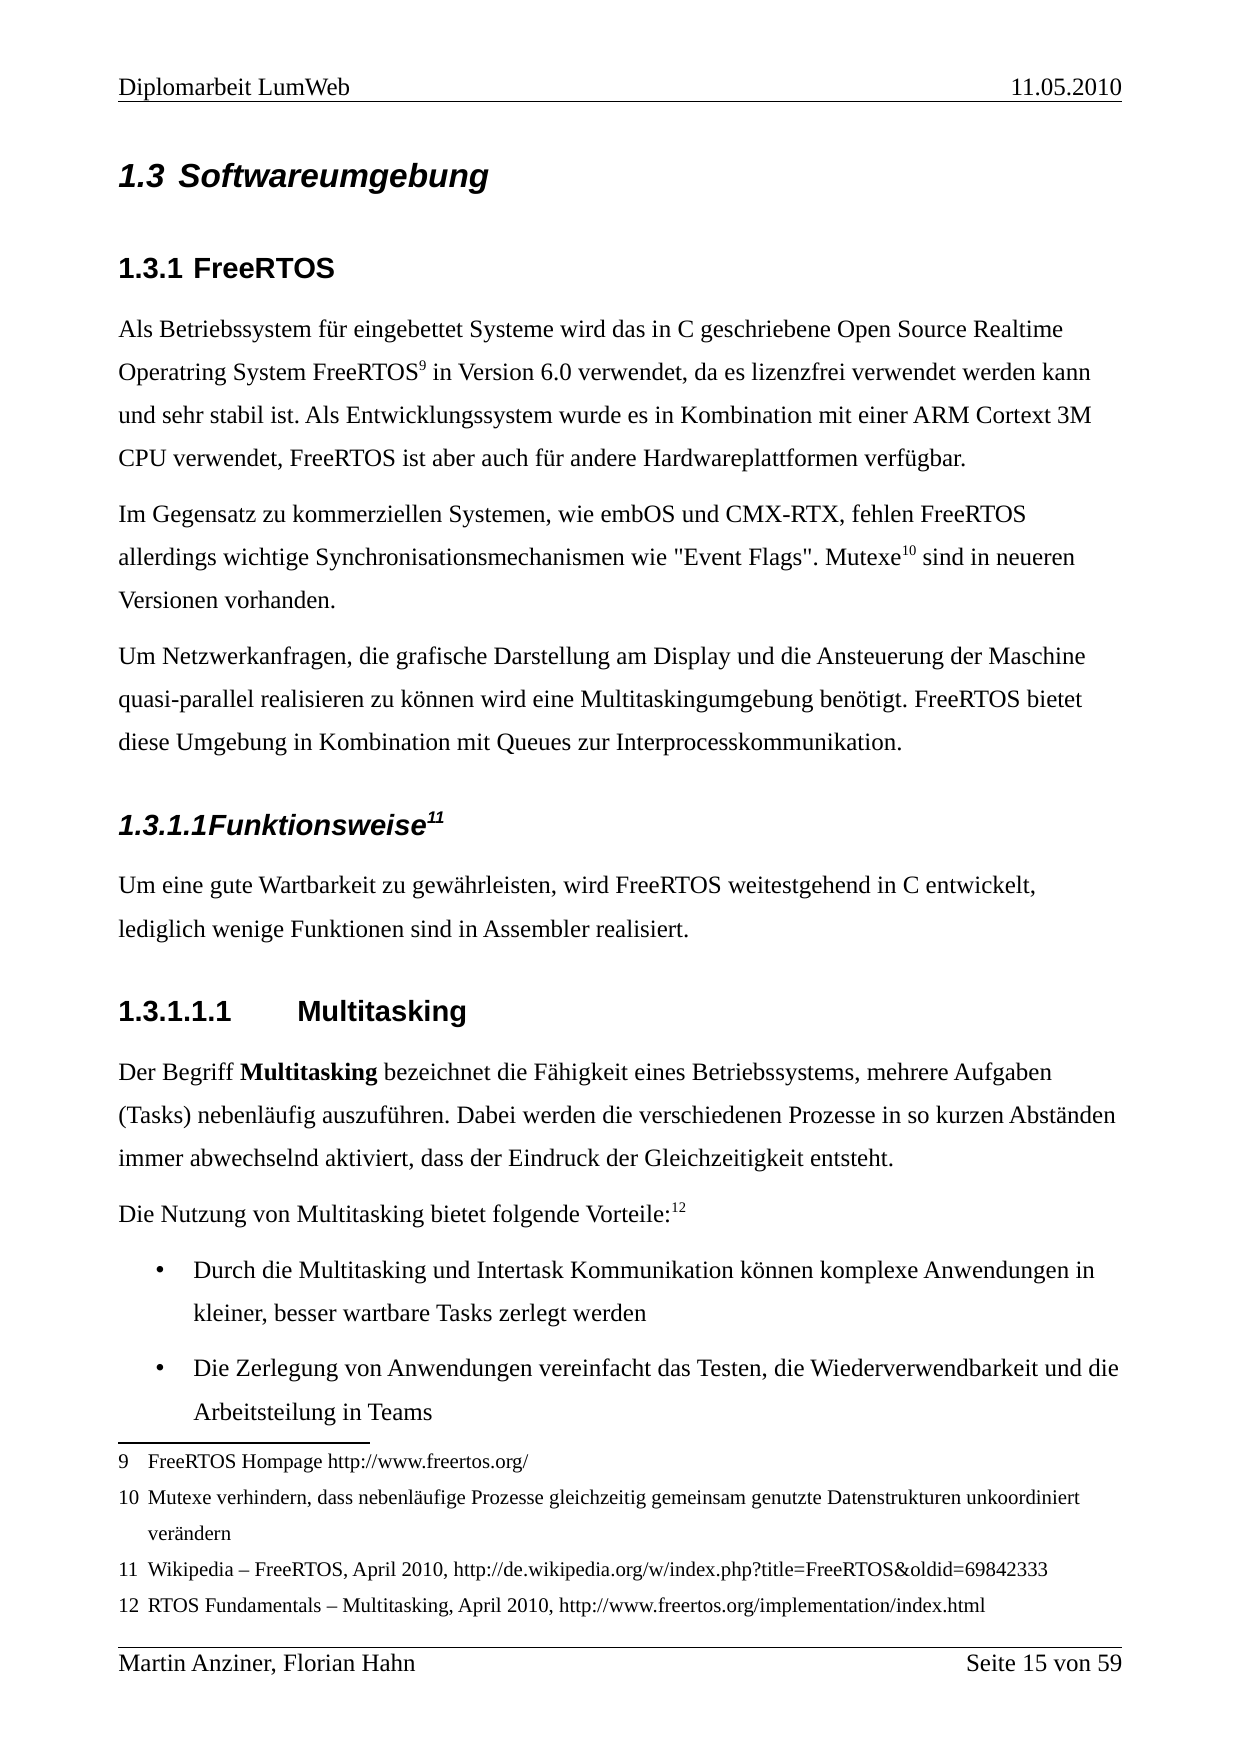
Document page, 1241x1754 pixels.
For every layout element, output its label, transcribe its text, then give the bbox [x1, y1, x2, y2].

text Um Netzwerkanfragen, die grafische Darstellung am Display und die Ansteuerung der Maschine quasi-parallel realisieren zu können wird eine Multitaskingumgebung benötigt. FreeRTOS bietet diese Umgebung in Kombination mit Queues zur Interprocesskommunikation. [118, 641, 1122, 756]
text Um eine gute Wartbarkeit zu gewährleisten, wird FreeRTOS weitestgehend in C entwickelt, lediglich wenige Funktionen sind in Assembler realisiert. [118, 871, 1122, 942]
text Im Gegensatz zu kommerziellen Systemen, wie embOS und CMX-RTX, fehlen FreeRTOS allerdings wichtige Synchronisationsmechanismen wie "Event Flags". Mutexe sind in neueren Versionen vorhanden. [118, 499, 1122, 614]
list Die Zerlegung von Anwendungen vereinfacht das Testen, die Wiederverwendbarkeit und die Arbeitsteilung in Teams [156, 1353, 1122, 1425]
text Die Nutzung von Multitasking bietet folgende Vorteile: [118, 1199, 1122, 1228]
text FreeRTOS Hompage http://www.freertos.org/ [118, 1449, 1122, 1473]
list Durch die Multitasking und Intertask Kommunikation können komplexe Anwendungen in kleiner, besser wartbare Tasks zerlegt werden [156, 1255, 1122, 1327]
text Wikipedia – FreeRTOS, April 2010, http://de.wikipedia.org/w/index.php?title=FreeRTOS&oldid=69842333 [118, 1557, 1122, 1581]
subtitle FreeRTOS [118, 251, 1122, 285]
text RTOS Fundamentals – Multitasking, April 2010, http://www.freertos.org/implementation/index.html [118, 1593, 1122, 1617]
subtitle Softwareumgebung [118, 156, 1122, 194]
text Der Begriff Multitasking bezeichnet die Fähigkeit eines Betriebssystems, mehrere Aufgaben (Tasks) nebenläufig auszuführen. Dabei werden die verschiedenen Prozesse in so kurzen Abständen immer abwechselnd aktiviert, dass der Eindruck der Gleichzeitigkeit entsteht. [118, 1057, 1122, 1172]
subtitle Funktionsweise [118, 808, 1122, 841]
subtitle Multitasking [118, 994, 1122, 1028]
text Als Betriebssystem für eingebettet Systeme wird das in C geschriebene Open Source Realtime Operatring System FreeRTOS in Version 6.0 verwendet, da es lizenzfrei verwendet werden kann und sehr stabil ist. Als Entwicklungssystem wurde es in Kombination mit einer ARM Cortext 3M CPU verwendet, FreeRTOS ist aber auch für andere Hardwareplattformen verfügbar. [118, 314, 1122, 472]
text Mutexe verhindern, dass nebenläufige Prozesse gleichzeitig gemeinsam genutzte Datenstrukturen unkoordiniert verändern [118, 1485, 1122, 1545]
